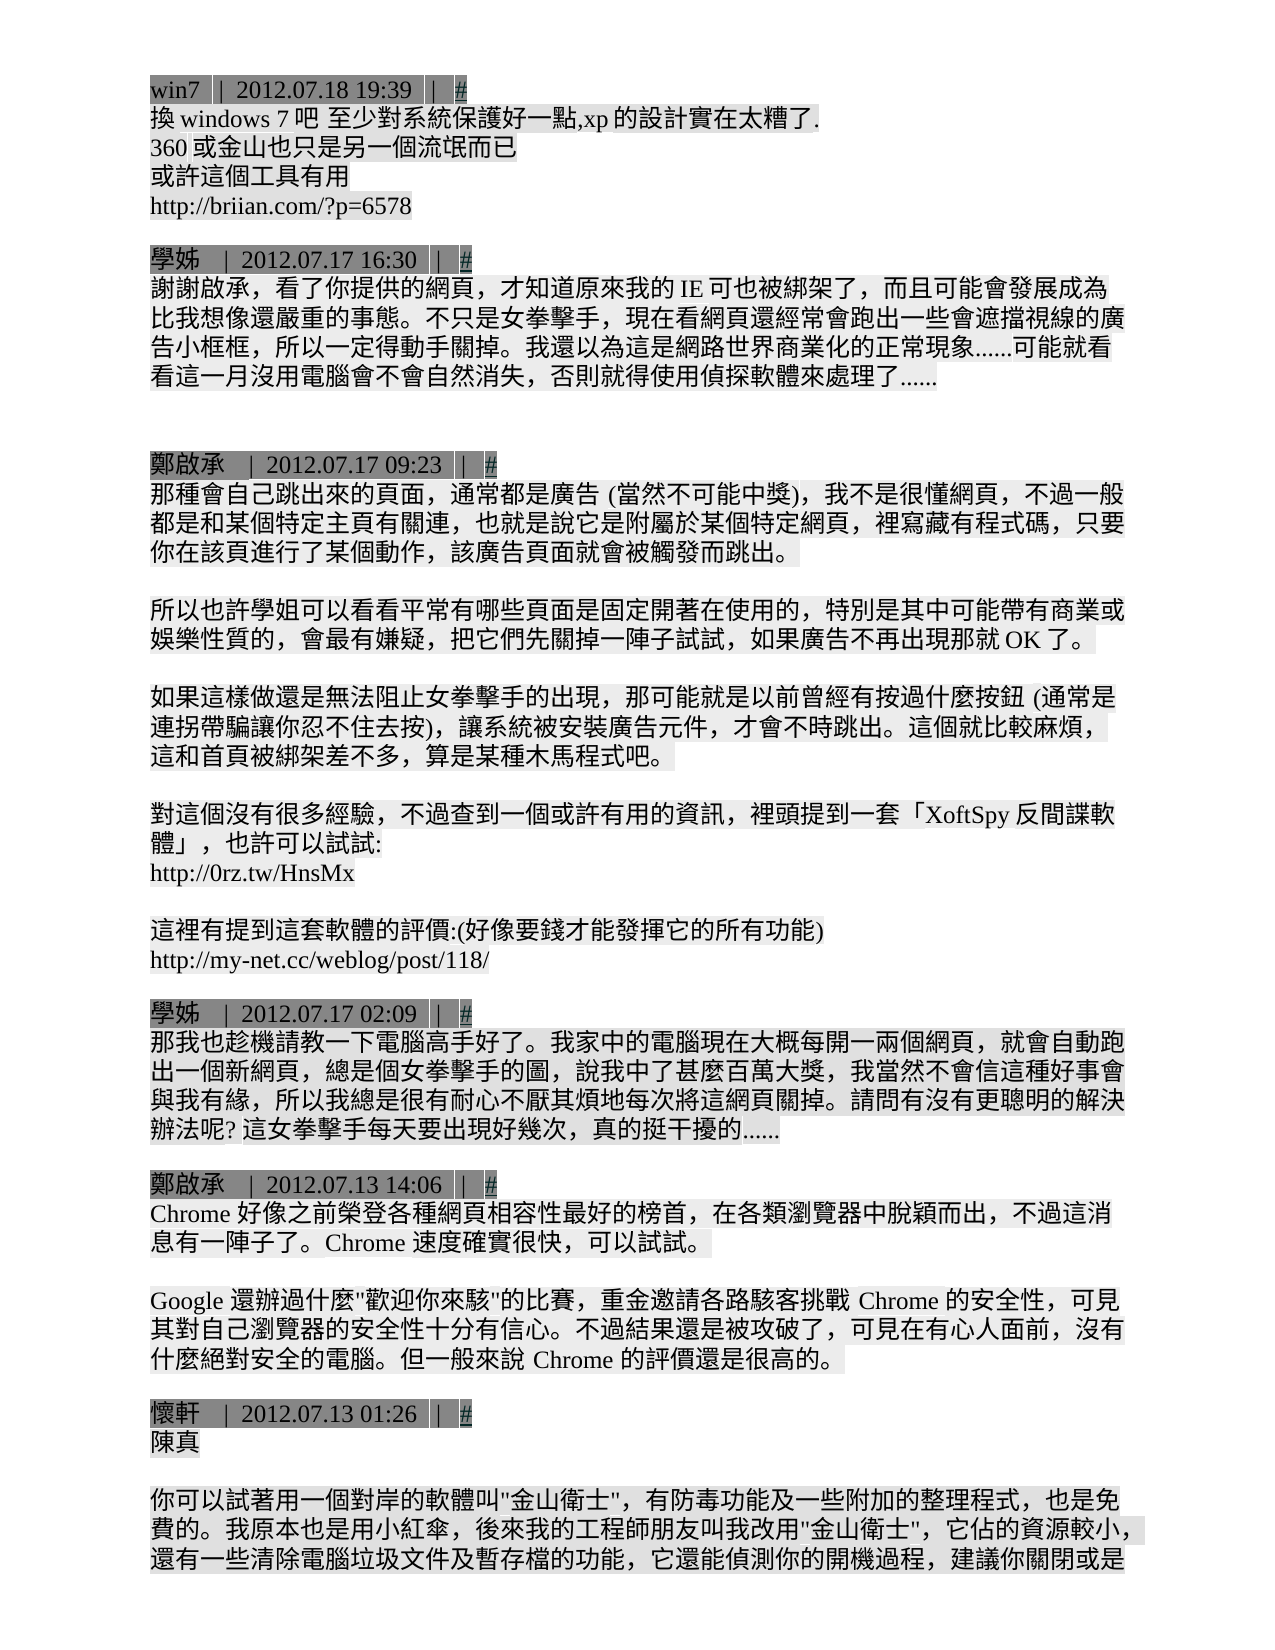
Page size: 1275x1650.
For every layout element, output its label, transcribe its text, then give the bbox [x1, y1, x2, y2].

text 學姊 | 2012.07.17 16:30 | # [150, 245, 1125, 274]
text 那我也趁機請教一下電腦高手好了。我家中的電腦現在大概每開一兩個網頁，就會自動跑出一個新網頁，總是個女拳擊手的圖，說我中了甚麼百萬大獎，我當然不會信這種好事會與我有緣，所以我總是很有耐心不厭其煩地每次將這網頁關掉。請問有沒有更聰明的解決辦法呢? 這女拳擊手每天要出現好幾次，真的挺干擾的...... [150, 1028, 1125, 1145]
text Chrome 好像之前榮登各種網頁相容性最好的榜首，在各類瀏覽器中脫穎而出，不過這消息有一陣子了。Chrome 速度確實很快，可以試試。 Google 還辦過什麼"歡迎你來駭"的比賽，重金邀請各路駭客挑戰 Chrome 的安全性，可見其對自己瀏覽器的安全性十分有信心。不過結果還是被攻破了，可見在有心人面前，沒有什麼絕對安全的電腦。但一般來說 Chrome 的評價還是很高的。 [150, 1199, 1125, 1374]
text 鄭啟承 | 2012.07.17 09:23 | # [150, 451, 1125, 480]
text 學姊 | 2012.07.17 02:09 | # [150, 999, 1125, 1028]
text 換windows 7吧 至少對系統保護好一點,xp的設計實在太糟了. 360或金山也只是另一個流氓而已 或許這個工具有用 http://briian.com/?p=6578 [150, 104, 1125, 220]
text 鄭啟承 | 2012.07.13 14:06 | # [150, 1170, 1125, 1199]
text win7 | 2012.07.18 19:39 | # [150, 75, 1125, 104]
text 謝謝啟承，看了你提供的網頁，才知道原來我的IE可也被綁架了，而且可能會發展成為比我想像還嚴重的事態。不只是女拳擊手，現在看網頁還經常會跑出一些會遮擋視線的廣告小框框，所以一定得動手關掉。我還以為這是網路世界商業化的正常現象......可能就看看這一月沒用電腦會不會自然消失，否則就得使用偵探軟體來處理了...... [150, 274, 1125, 391]
text 懷軒 | 2012.07.13 01:26 | # [150, 1399, 1125, 1428]
text 陳真 你可以試著用一個對岸的軟體叫"金山衛士"，有防毒功能及一些附加的整理程式，也是免費的。我原本也是用小紅傘，後來我的工程師朋友叫我改用"金山衛士"，它佔的資源較小，還有一些清除電腦垃圾文件及暫存檔的功能，它還能偵測你的開機過程，建議你關閉或是延遲一些不必要的功能，讓開機速度快些。聯結在這：http://www.ijinshan.com/ws/ 我覺得很好用，很簡單操作。除了介面醜一點，文字是簡體之外，我覺得它很好用。簡體的話看久了就了解它在說甚麼了，因為有些電腦用語不太一樣。 瀏覽器我現在是習慣用Google出的Chrome，速度比火狐還快，操作介面也很直覺方便。我之前也是用了火狐很多年，最近才換成Chrome。給你參考一下。 懷軒 [150, 1428, 1125, 1574]
text 那種會自己跳出來的頁面，通常都是廣告 (當然不可能中獎)，我不是很懂網頁，不過一般都是和某個特定主頁有關連，也就是說它是附屬於某個特定網頁，裡寫藏有程式碼，只要你在該頁進行了某個動作，該廣告頁面就會被觸發而跳出。 所以也許學姐可以看看平常有哪些頁面是固定開著在使用的，特別是其中可能帶有商業或娛樂性質的，會最有嫌疑，把它們先關掉一陣子試試，如果廣告不再出現那就OK了。 如果這樣做還是無法阻止女拳擊手的出現，那可能就是以前曾經有按過什麼按鈕 (通常是連拐帶騙讓你忍不住去按)，讓系統被安裝廣告元件，才會不時跳出。這個就比較麻煩，這和首頁被綁架差不多，算是某種木馬程式吧。 對這個沒有很多經驗，不過查到一個或許有用的資訊，裡頭提到一套「XoftSpy反間諜軟體」，也許可以試試: http://0rz.tw/HnsMx 這裡有提到這套軟體的評價:(好像要錢才能發揮它的所有功能) http://my-net.cc/weblog/post/118/ [150, 480, 1125, 974]
